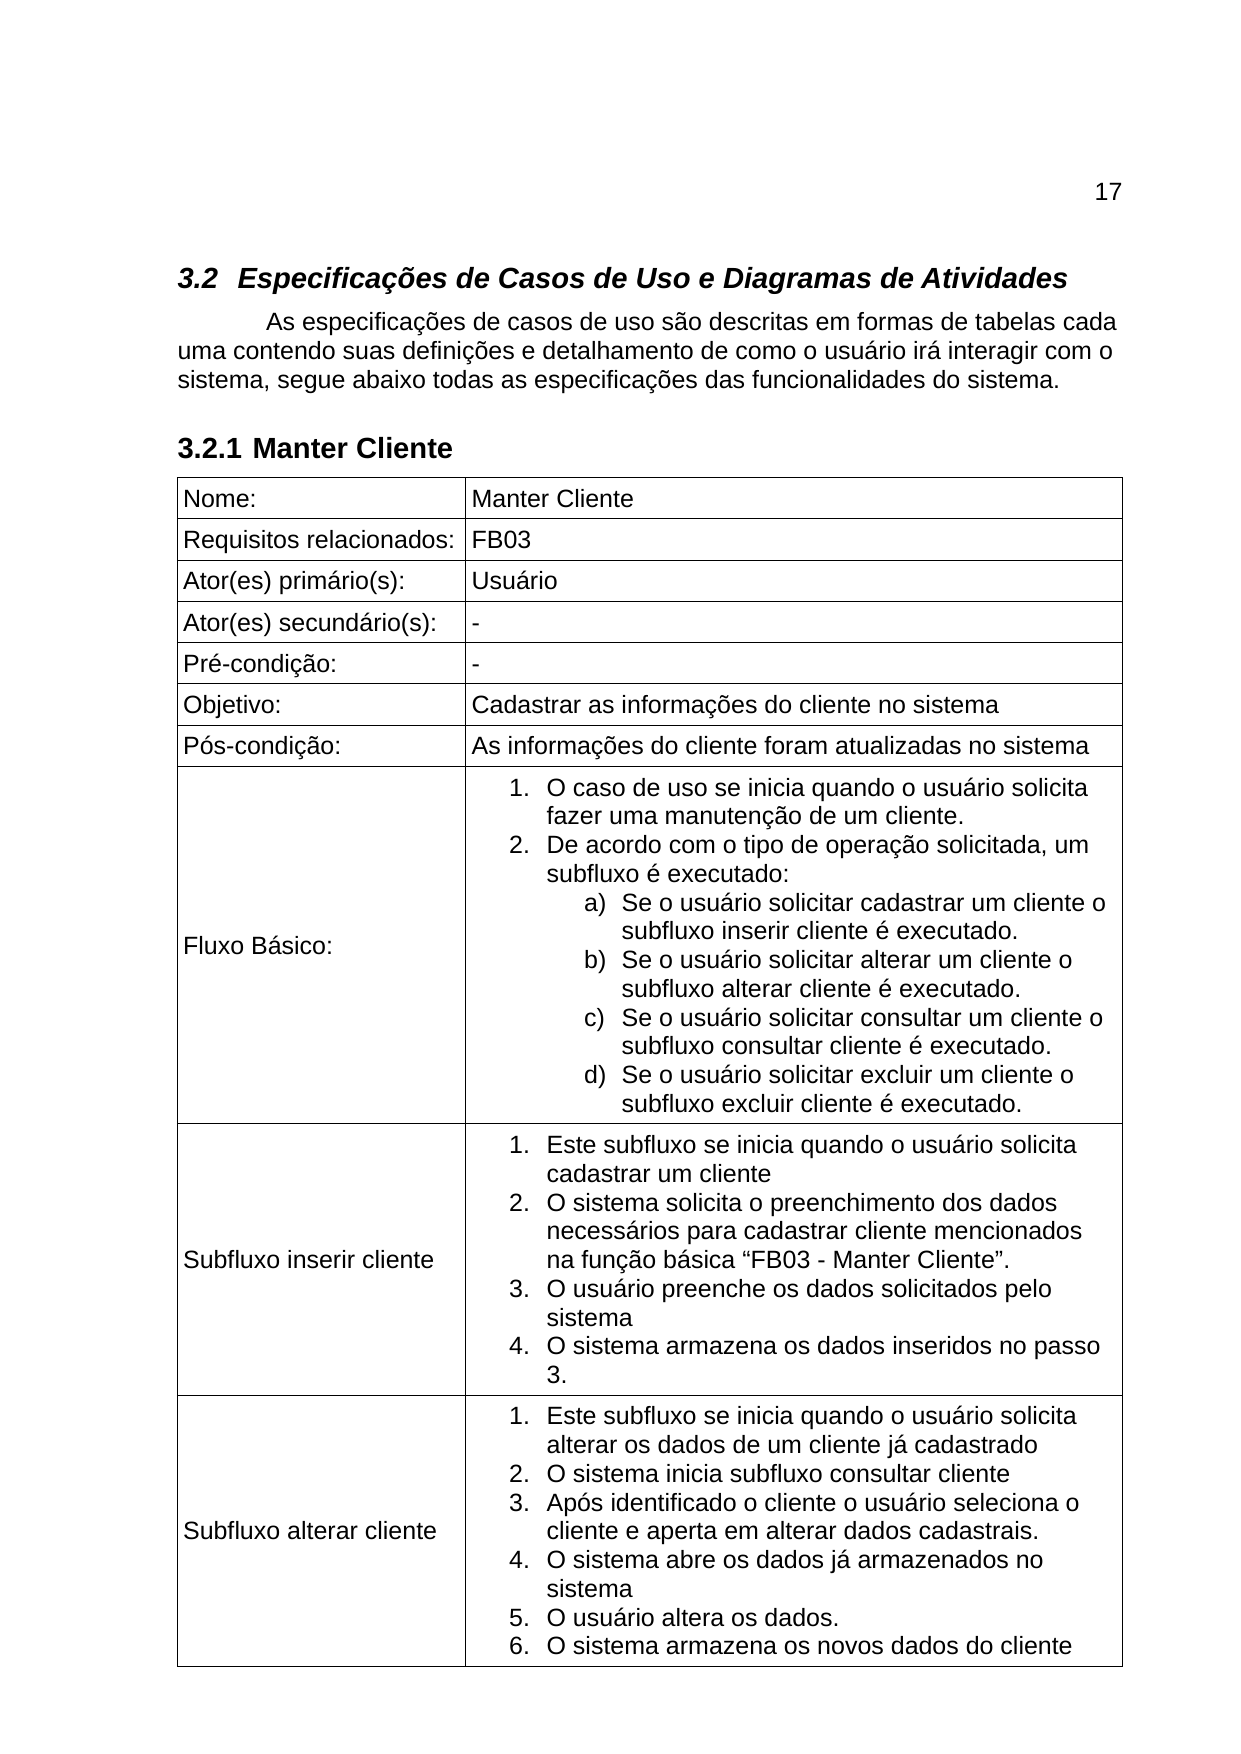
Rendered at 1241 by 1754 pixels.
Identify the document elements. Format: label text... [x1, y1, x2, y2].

table_header Manter Cliente [466, 478, 1122, 518]
subtitle Especificações de Casos de Uso e Diagramas de Atividades [177, 261, 1122, 295]
table_cell O caso de uso se inicia quando o usuário solicita fazer uma manutenção de um cliente. De acordo com o tipo de operação solicitada, um subfluxo é executado: Se o usuário solicitar cadastrar um cliente o subfluxo inserir cliente é executado. Se o usuário solicitar alterar um cliente o subfluxo alterar cliente é executado. Se o usuário solicitar consultar um cliente o subfluxo consultar cliente é executado. Se o usuário solicitar excluir um cliente o subfluxo excluir cliente é executado. [466, 767, 1122, 1123]
text As especificações de casos de uso são descritas em formas de tabelas cada uma contendo suas definições e detalhamento de como o usuário irá interagir com o sistema, segue abaixo todas as especificações das funcionalidades do sistema. [177, 307, 1122, 393]
table_cell As informações do cliente foram atualizadas no sistema [466, 726, 1122, 766]
table_cell Usuário [466, 561, 1122, 601]
table_cell Requisitos relacionados: [178, 519, 465, 559]
table_cell Pré-condição: [178, 643, 465, 683]
table_cell Fluxo Básico: [178, 767, 465, 1123]
table_cell FB03 [466, 519, 1122, 559]
table_cell Cadastrar as informações do cliente no sistema [466, 684, 1122, 724]
table_cell Ator(es) secundário(s): [178, 602, 465, 642]
table_cell Este subfluxo se inicia quando o usuário solicita cadastrar um cliente O sistema solicita o preenchimento dos dados necessários para cadastrar cliente mencionados na função básica “FB03 - Manter Cliente”. O usuário preenche os dados solicitados pelo sistema O sistema armazena os dados inseridos no passo 3. [466, 1124, 1122, 1394]
table_cell - [466, 602, 1122, 642]
table_cell Subfluxo inserir cliente [178, 1124, 465, 1394]
table_cell Este subfluxo se inicia quando o usuário solicita alterar os dados de um cliente já cadastrado O sistema inicia subfluxo consultar cliente Após identificado o cliente o usuário seleciona o cliente e aperta em alterar dados cadastrais. O sistema abre os dados já armazenados no sistema O usuário altera os dados. O sistema armazena os novos dados do cliente [466, 1396, 1122, 1666]
table_cell Subfluxo alterar cliente [178, 1396, 465, 1666]
table_cell Objetivo: [178, 684, 465, 724]
table_cell - [466, 643, 1122, 683]
table_header Nome: [178, 478, 465, 518]
table_cell Pós-condição: [178, 726, 465, 766]
table_cell Ator(es) primário(s): [178, 561, 465, 601]
subtitle Manter Cliente [177, 431, 1122, 464]
